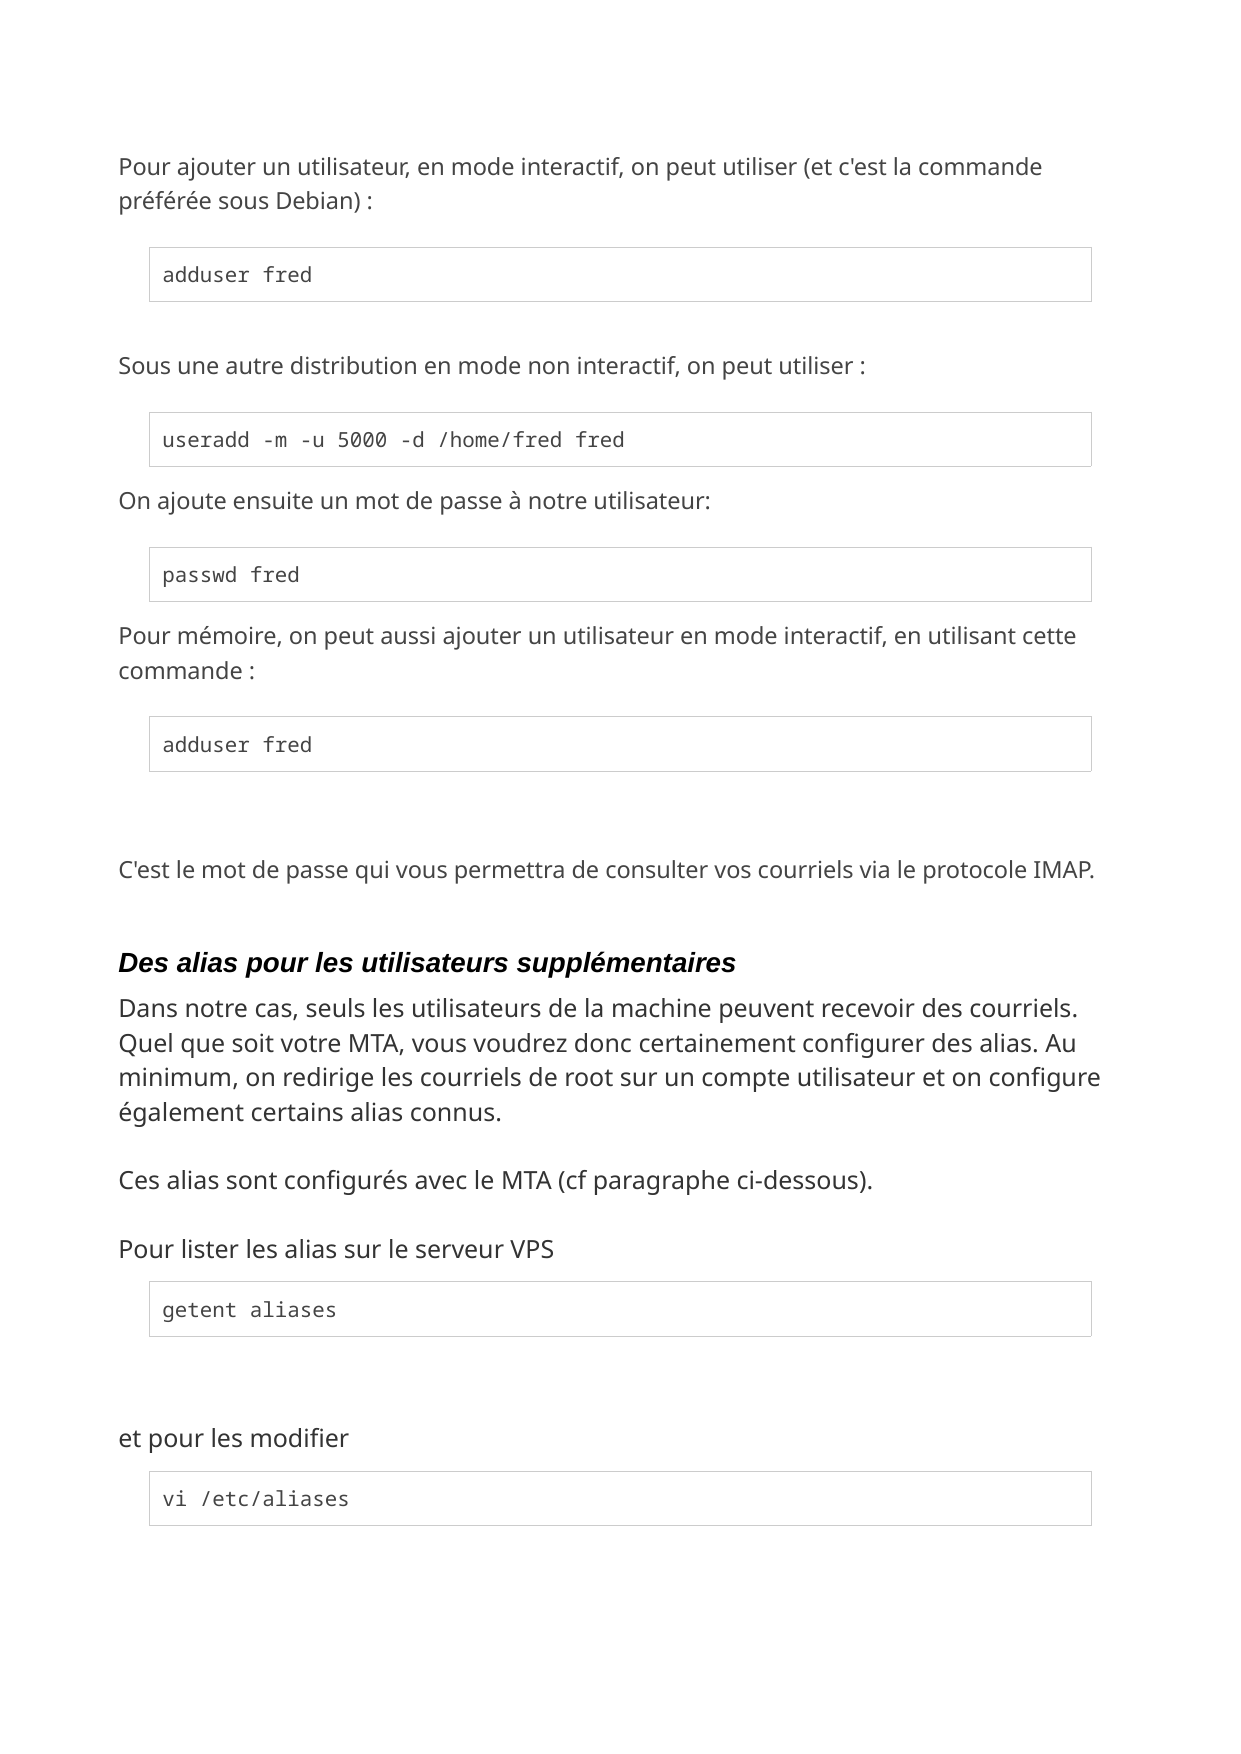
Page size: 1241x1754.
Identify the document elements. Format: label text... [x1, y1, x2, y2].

text Pour mémoire, on peut aussi ajouter un utilisateur en mode interactif, en utilisant cette commande : [118, 617, 1122, 686]
text Sous une autre distribution en mode non interactif, on peut utiliser : [118, 347, 1122, 381]
text vi /etc/aliases [150, 1472, 1091, 1525]
text On ajoute ensuite un mot de passe à notre utilisateur: [118, 482, 1122, 516]
text Ces alias sont configurés avec le MTA (cf paragraphe ci-dessous). [118, 1163, 1122, 1197]
text Pour ajouter un utilisateur, en mode interactif, on peut utiliser (et c'est la commande préférée sous Debian) : [118, 148, 1122, 217]
text passwd fred [150, 548, 1091, 601]
text C'est le mot de passe qui vous permettra de consulter vos courriels via le protocole IMAP. [118, 851, 1122, 885]
text useradd -m -u 5000 -d /home/fred fred [150, 413, 1091, 466]
text adduser fred [150, 717, 1091, 771]
text Pour lister les alias sur le serveur VPS [118, 1231, 1122, 1266]
text et pour les modifier [118, 1421, 1122, 1455]
text getent aliases [150, 1282, 1091, 1336]
text Dans notre cas, seuls les utilisateurs de la machine peuvent recevoir des courriels. Quel que soit votre MTA, vous voudrez donc certainement configurer des alias. Au minimum, on redirige les courriels de root sur un compte utilisateur et on configure également certains alias connus. [118, 991, 1122, 1128]
text adduser fred [150, 248, 1091, 301]
subtitle Des alias pour les utilisateurs supplémentaires [118, 946, 1122, 978]
